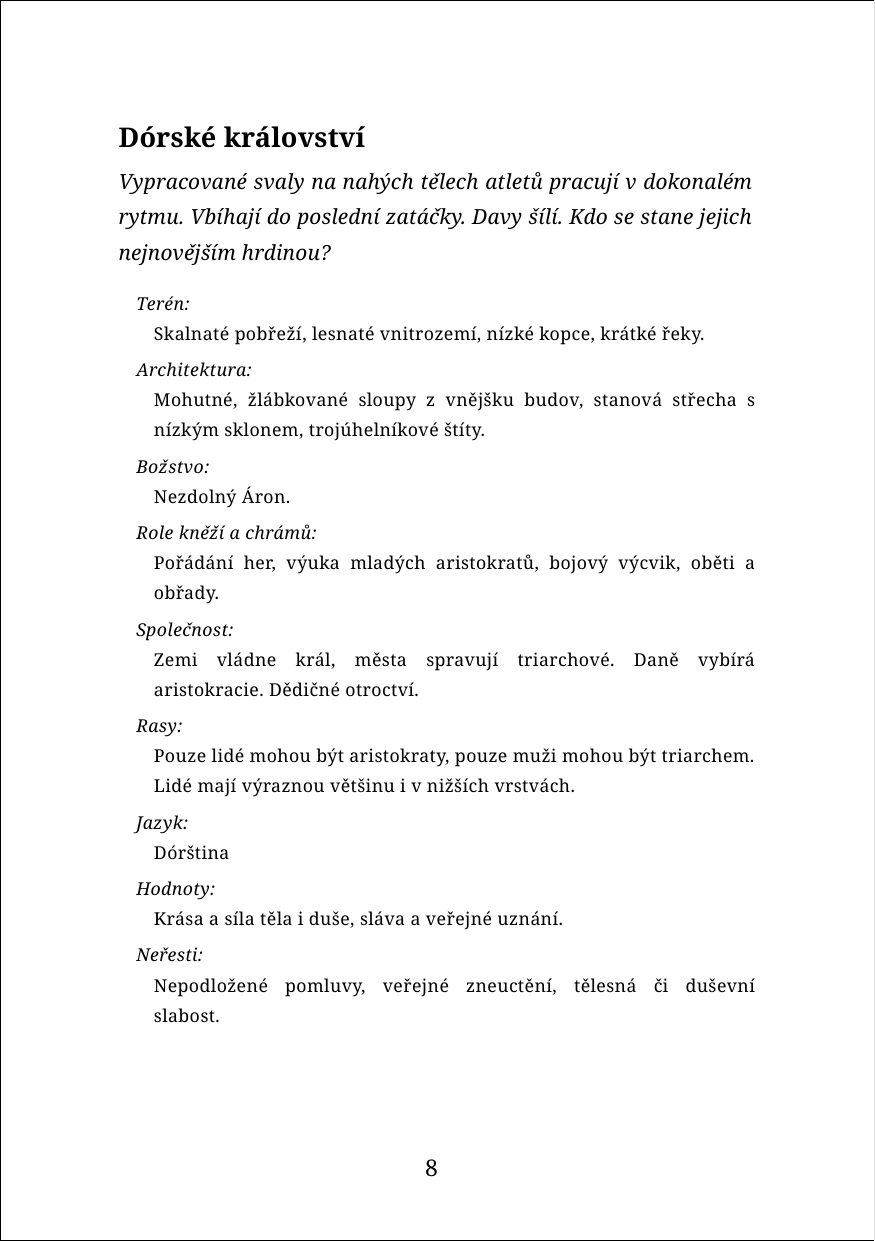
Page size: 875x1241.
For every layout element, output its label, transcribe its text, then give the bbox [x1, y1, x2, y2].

list Architektura: Mohutné, žlábkované sloupy z vnějšku budov, stanová střecha s nízkým sklonem, trojúhelníkové štíty. [136, 357, 756, 442]
list Neřesti: Nepodložené pomluvy, veřejné zneuctění, tělesná či duševní slabost. [136, 943, 756, 1027]
list Role kněží a chrámů: Pořádání her, výuka mladých aristokratů, bojový výcvik, oběti a obřady. [136, 520, 756, 605]
list Rasy: Pouze lidé mohou být aristokraty, pouze muži mohou být triarchem. Lidé mají výraznou většinu i v nižších vrstvách. [136, 713, 756, 798]
list Společnost: Zemi vládne král, města spravují triarchové. Daně vybírá aristokracie. Dědičné otroctví. [136, 617, 756, 702]
list Terén: Skalnaté pobřeží, lesnaté vnitrozemí, nízké kopce, krátké řeky. [136, 291, 756, 346]
list Jazyk: Dórština [136, 810, 756, 864]
list Hodnoty: Krása a síla těla i duše, sláva a veřejné uznání. [136, 876, 756, 931]
list Božstvo: Nezdolný Áron. [136, 454, 756, 508]
subtitle Dórské království [118, 118, 756, 155]
text Vypracované svaly na nahých tělech atletů pracují v dokonalém rytmu. Vbíhají do poslední zatáčky. Davy šílí. Kdo se stane jejich nejnovějším hrdinou? [118, 167, 756, 266]
